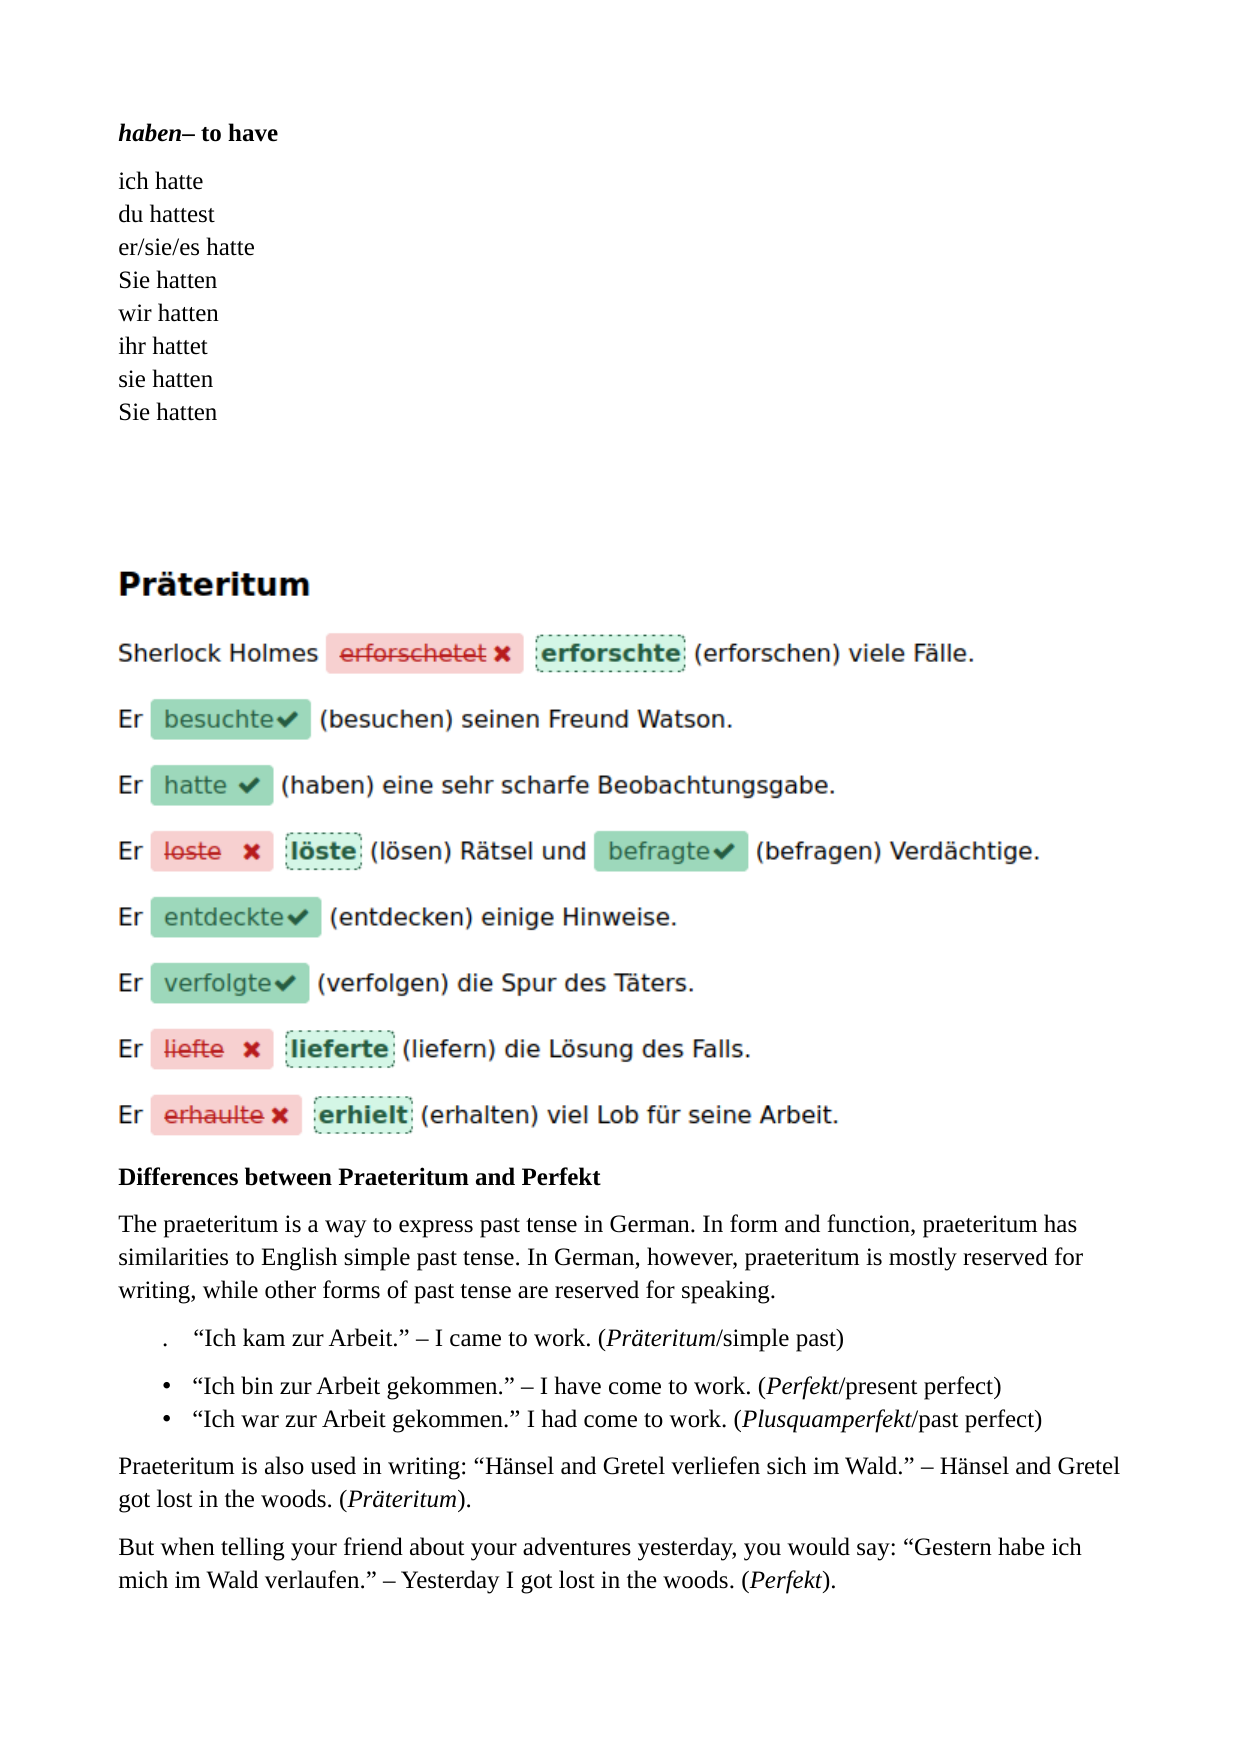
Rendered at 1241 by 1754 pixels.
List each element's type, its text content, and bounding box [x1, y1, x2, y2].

text Differences between Praeteritum and Perfekt [118, 1158, 1122, 1191]
list “Ich war zur Arbeit gekommen.” I had come to work. (Plusquamperfekt/past perfect) [162, 1404, 1122, 1432]
text . “Ich kam zur Arbeit.” – I came to work. (Präteritum/simple past) [118, 1323, 1122, 1352]
list “Ich bin zur Arbeit gekommen.” – I have come to work. (Perfekt/present perfect) [162, 1371, 1122, 1399]
text ich hatte du hattest er/sie/es hatte Sie hatten wir hatten ihr hattet sie hatten Sie hatten [118, 166, 1122, 426]
picture [118, 539, 1123, 1158]
text But when telling your friend about your adventures yesterday, you would say: “Gestern habe ich mich im Wald verlaufen.” – Yesterday I got lost in the woods. (Perfekt). [118, 1532, 1122, 1594]
text Praeteritum is also used in writing: “Hänsel and Gretel verliefen sich im Wald.” – Hänsel and Gretel got lost in the woods. (Präteritum). [118, 1451, 1122, 1513]
text The praeteritum is a way to express past tense in German. In form and function, praeteritum has similarities to English simple past tense. In German, however, praeteritum is mostly reserved for writing, while other forms of past tense are reserved for speaking. [118, 1209, 1122, 1304]
text haben– to have [118, 118, 1122, 147]
